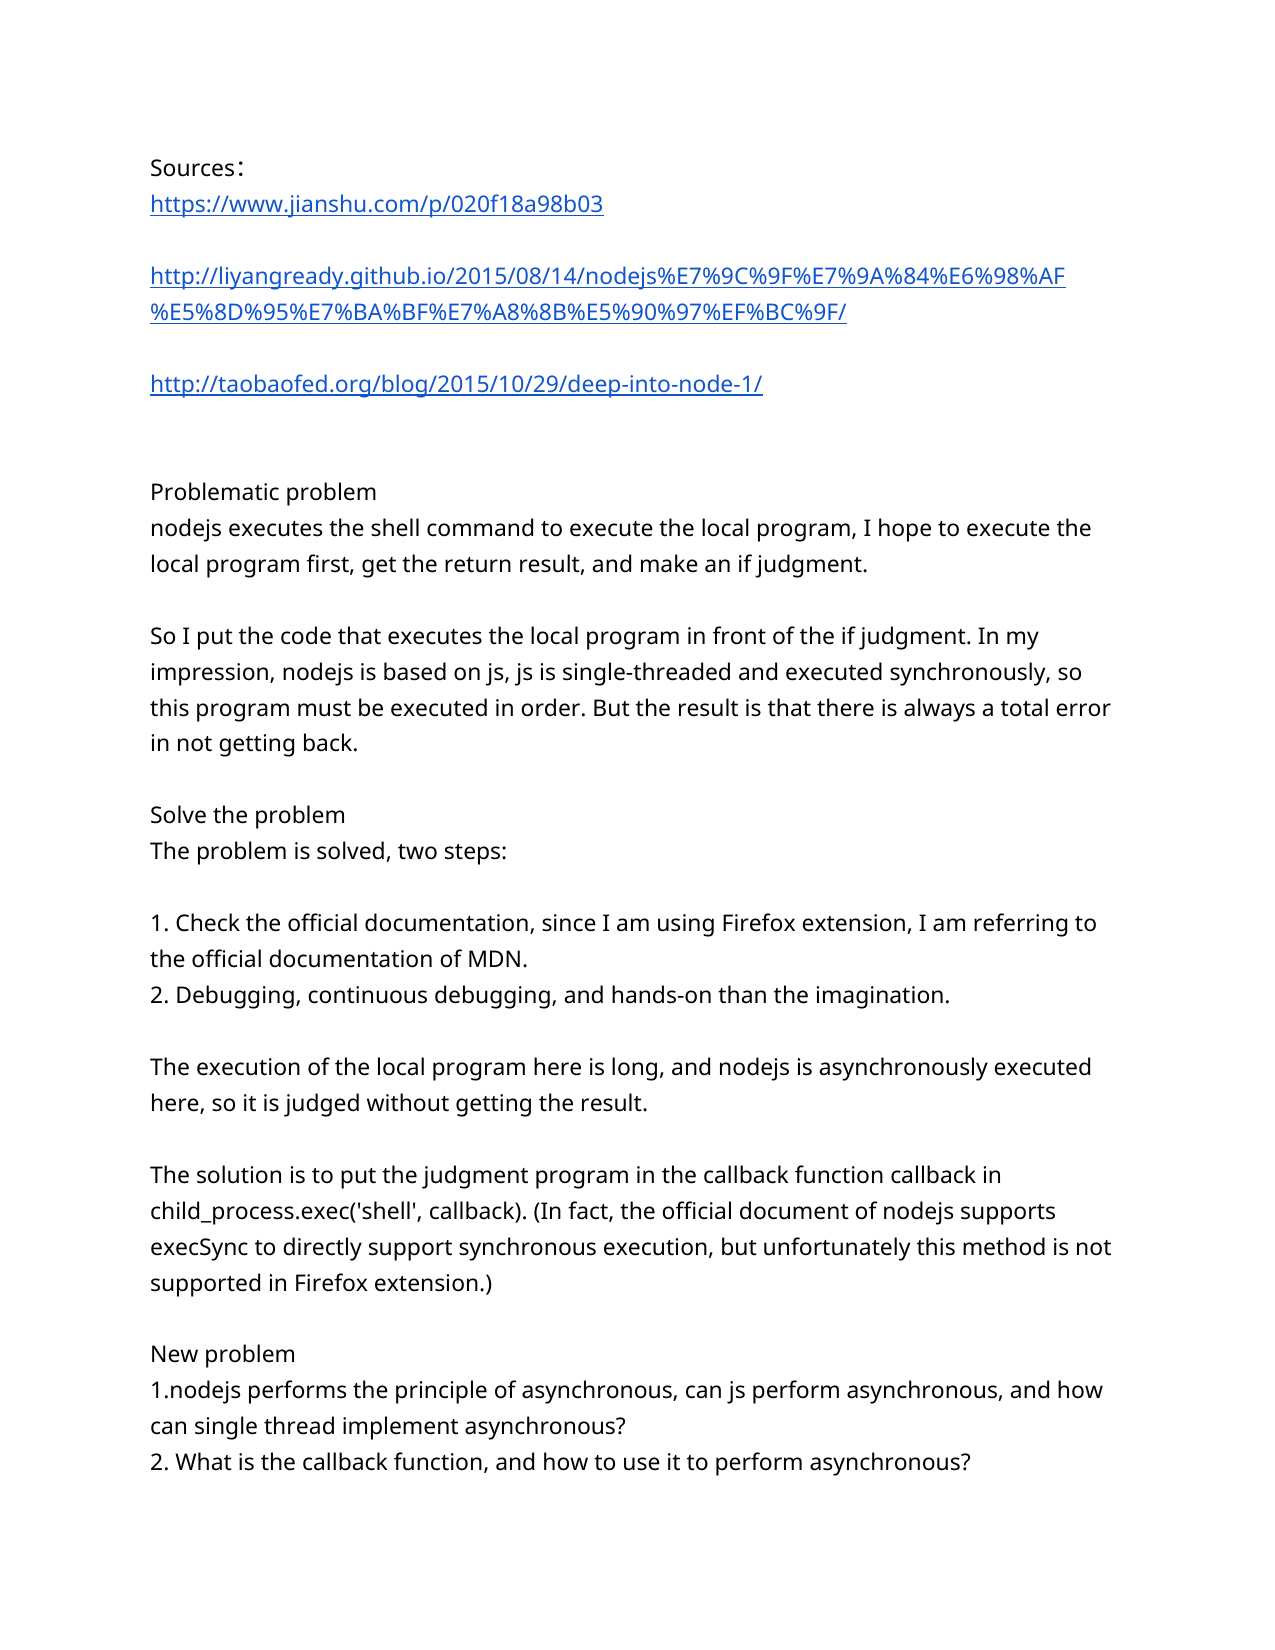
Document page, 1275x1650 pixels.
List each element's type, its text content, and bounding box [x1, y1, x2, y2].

text Problematic problem [150, 476, 1125, 507]
text http://taobaofed.org/blog/2015/10/29/deep-into-node-1/ [150, 368, 1125, 399]
text 2. Debugging, continuous debugging, and hands-on than the imagination. [150, 979, 1125, 1010]
text The solution is to put the judgment program in the callback function callback in child_process.exec('shell', callback). (In fact, the official document of nodejs supports execSync to directly support synchronous execution, but unfortunately this method is not supported in Firefox extension.) [150, 1159, 1125, 1298]
text https://www.jianshu.com/p/020f18a98b03 [150, 188, 1125, 219]
text 1.nodejs performs the principle of asynchronous, can js perform asynchronous, and how can single thread implement asynchronous? [150, 1374, 1125, 1441]
text The problem is solved, two steps: [150, 835, 1125, 866]
text The execution of the local program here is long, and nodejs is asynchronously executed here, so it is judged without getting the result. [150, 1051, 1125, 1118]
text Solve the problem [150, 799, 1125, 831]
text 2. What is the callback function, and how to use it to perform asynchronous? [150, 1446, 1125, 1477]
text 1. Check the official documentation, since I am using Firefox extension, I am referring to the official documentation of MDN. [150, 907, 1125, 974]
text So I put the code that executes the local program in front of the if judgment. In my impression, nodejs is based on js, js is single-threaded and executed synchronously, so this program must be executed in order. But the result is that there is always a total error in not getting back. [150, 619, 1125, 759]
text http://liyangready.github.io/2015/08/14/nodejs%E7%9C%9F%E7%9A%84%E6%98%AF%E5%8D%95%E7%BA%BF%E7%A8%8B%E5%90%97%EF%BC%9F/ [150, 260, 1125, 327]
text Sources： [150, 150, 1125, 183]
text New problem [150, 1338, 1125, 1369]
text nodejs executes the shell command to execute the local program, I hope to execute the local program first, get the return result, and make an if judgment. [150, 512, 1125, 579]
